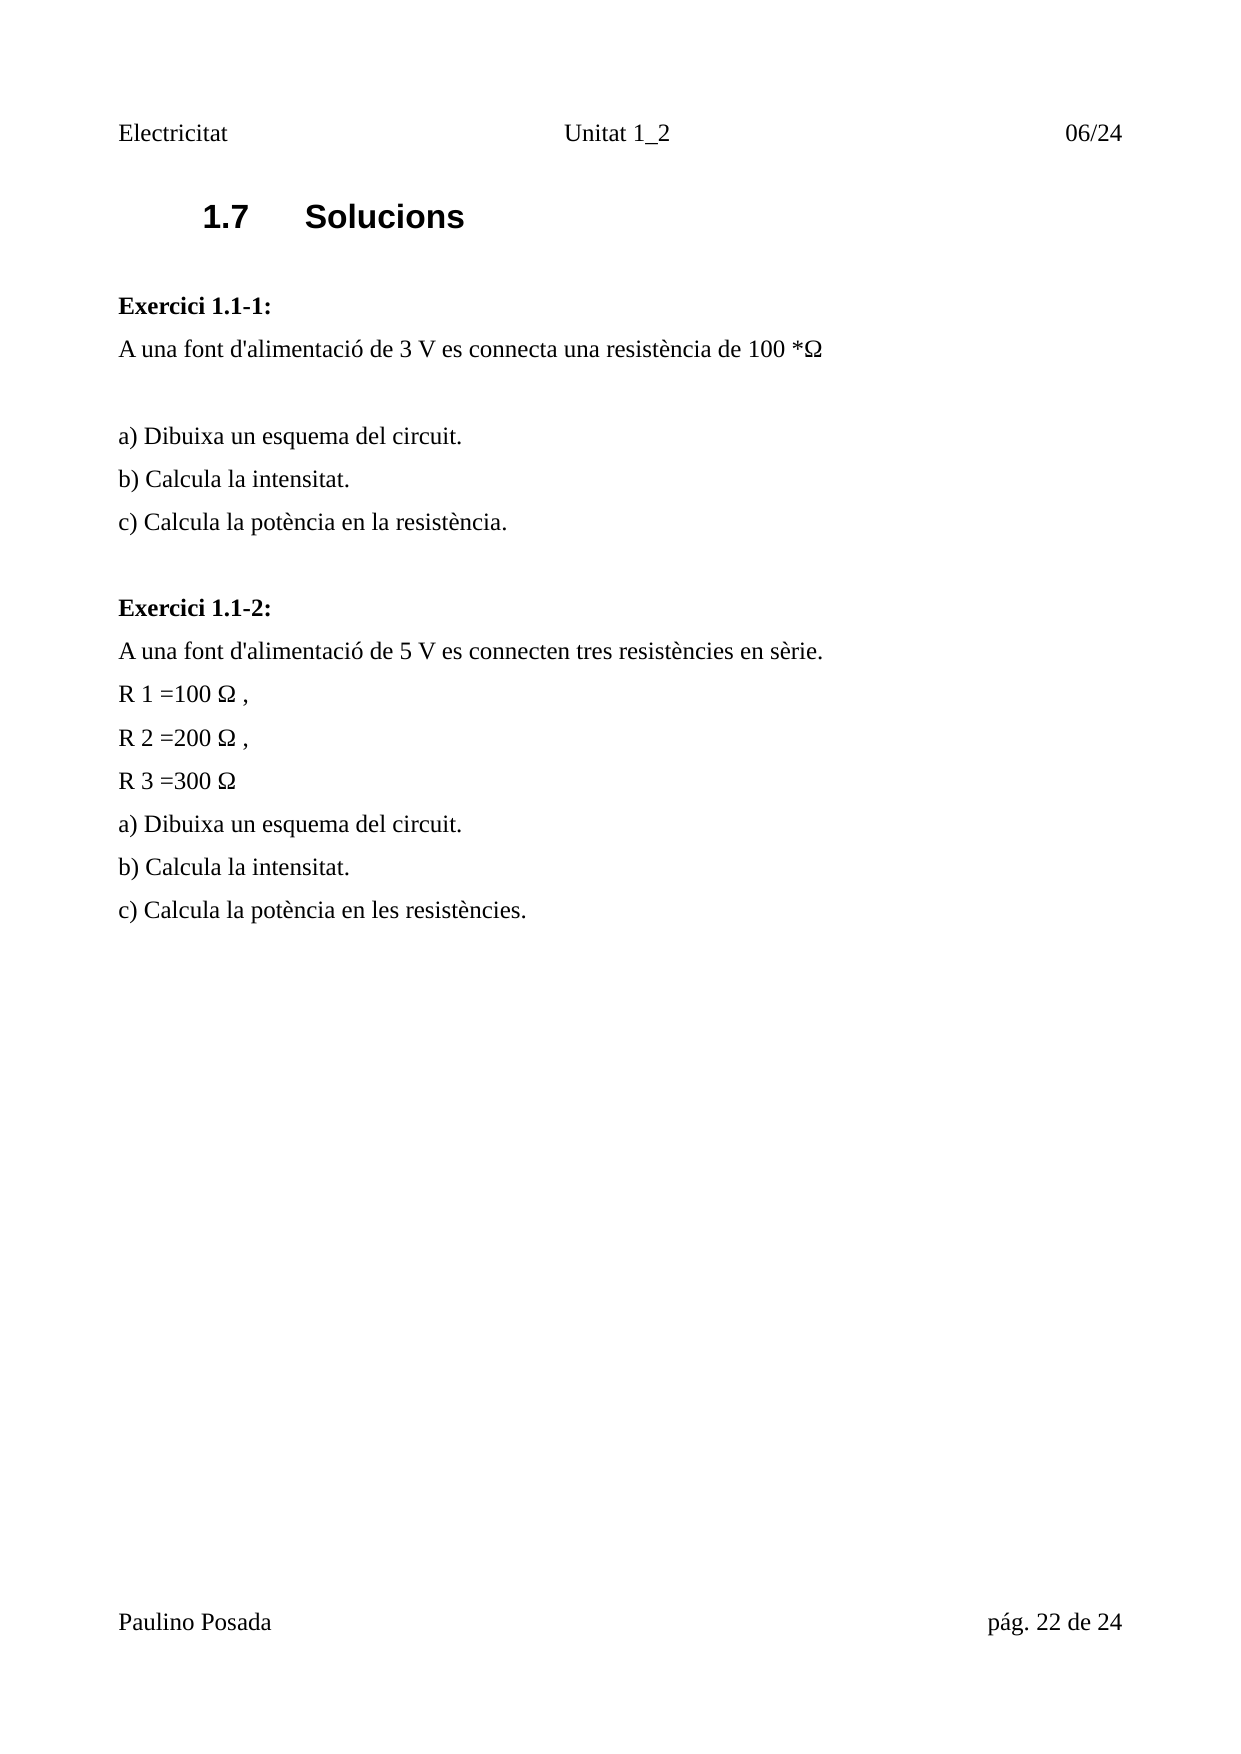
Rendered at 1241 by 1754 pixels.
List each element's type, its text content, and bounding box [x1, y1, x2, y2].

text a) Dibuixa un esquema del circuit. [118, 421, 1122, 449]
text a) Dibuixa un esquema del circuit. [118, 809, 1122, 838]
subtitle Solucions [193, 197, 1122, 236]
text A una font d'alimentació de 3 V es connecta una resistència de 100 *Ω [118, 334, 1122, 363]
text c) Calcula la potència en les resistències. [118, 895, 1122, 924]
text b) Calcula la intensitat. [118, 464, 1122, 493]
text b) Calcula la intensitat. [118, 852, 1122, 881]
text R 2 =200 Ω , [118, 723, 1122, 751]
text R 3 =300 Ω [118, 766, 1122, 794]
text c) Calcula la potència en la resistència. [118, 507, 1122, 536]
text Exercici 1.1-2: [118, 593, 1122, 622]
text Exercici 1.1-1: [118, 291, 1122, 320]
text A una font d'alimentació de 5 V es connecten tres resistències en sèrie. [118, 636, 1122, 665]
text R 1 =100 Ω , [118, 679, 1122, 708]
